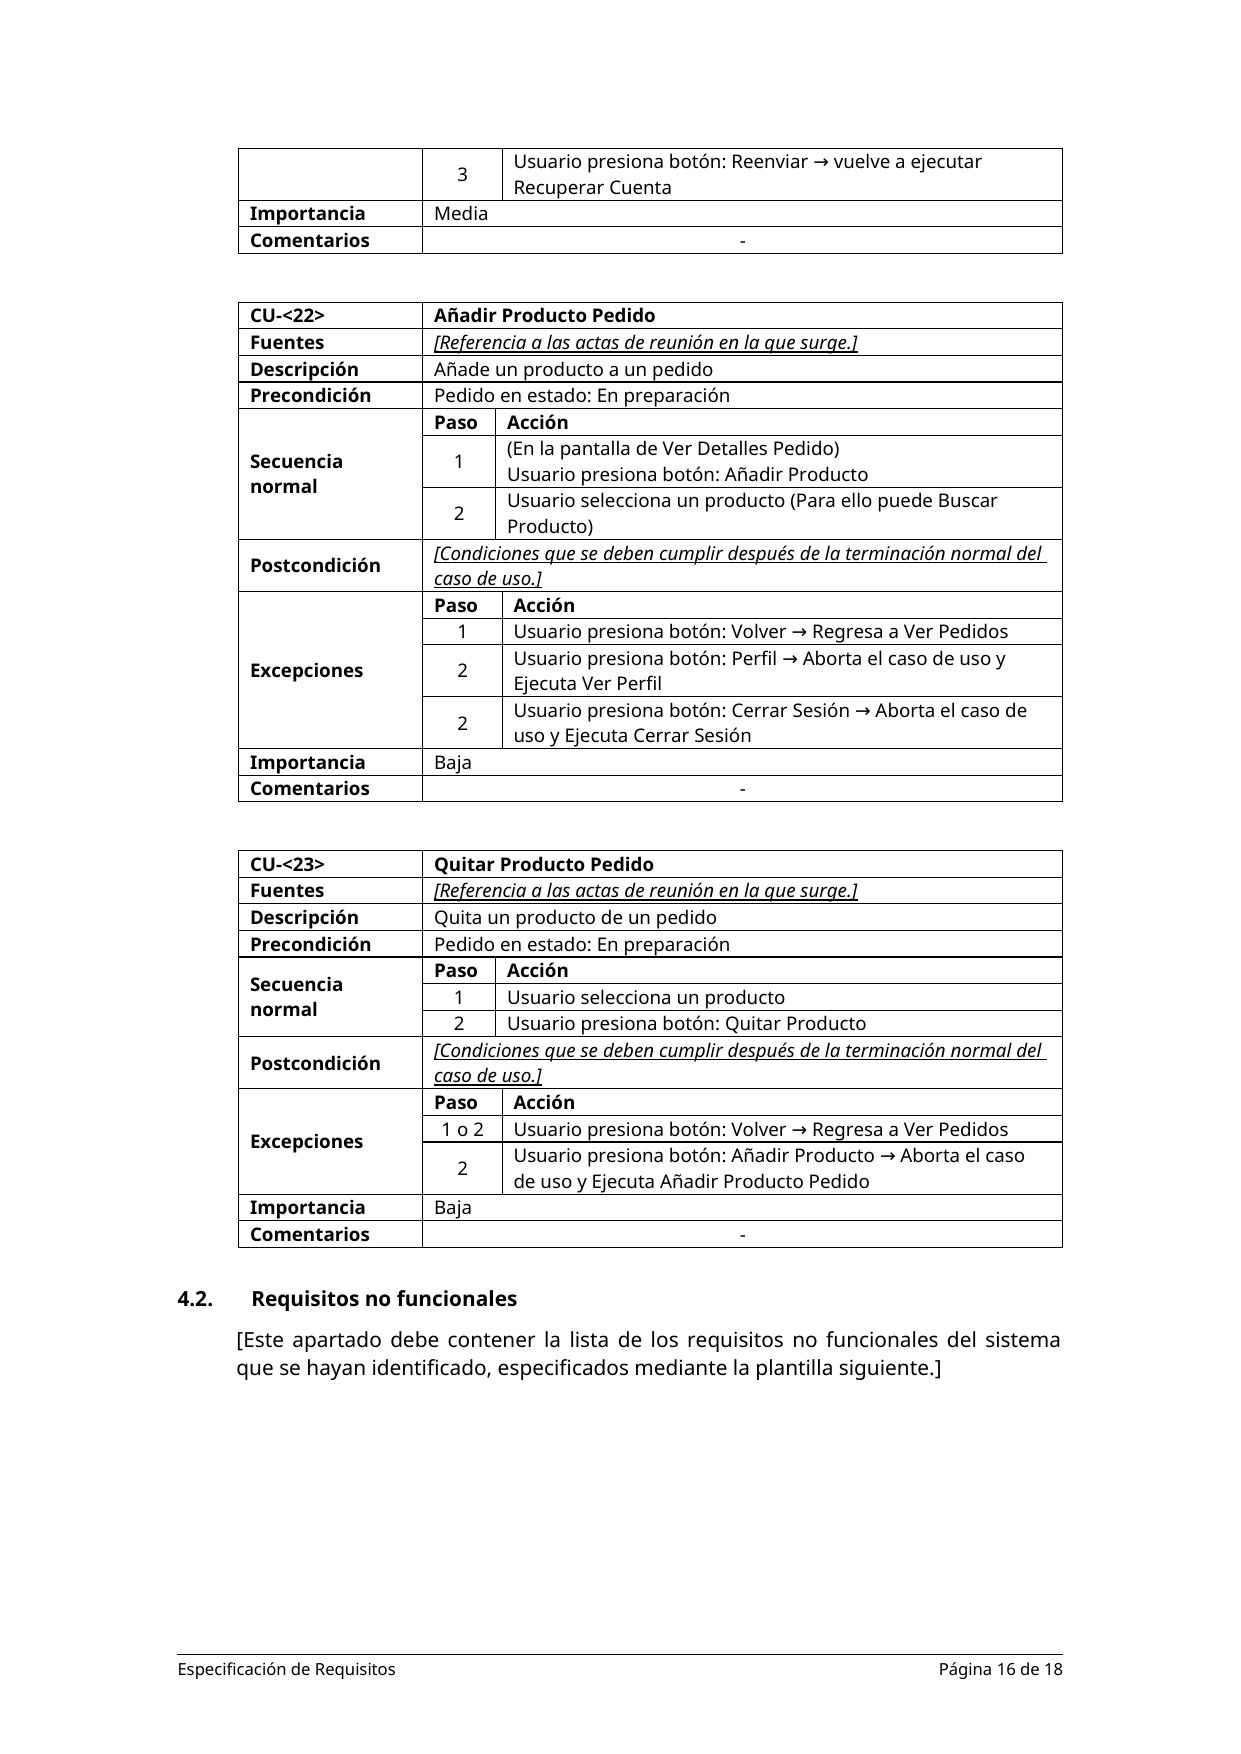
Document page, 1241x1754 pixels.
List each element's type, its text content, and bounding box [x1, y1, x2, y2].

table_cell Postcondición [239, 540, 422, 591]
table_cell 2 [423, 1011, 495, 1036]
table_cell Usuario presiona botón: Cerrar Sesión → Aborta el caso de uso y Ejecuta Cerrar Sesión [503, 697, 1062, 748]
table_cell Descripción [239, 904, 422, 930]
table_cell 2 [423, 697, 502, 748]
table_cell 3 [423, 149, 502, 200]
table_cell Secuencia normal [239, 409, 422, 539]
table_cell Precondición [239, 383, 422, 408]
table_cell Paso [423, 1089, 502, 1115]
table_cell Quita un producto de un pedido [423, 904, 1062, 930]
table_cell Usuario presiona botón: Añadir Producto → Aborta el caso de uso y Ejecuta Añadir Producto Pedido [503, 1143, 1062, 1193]
table_cell [Referencia a las actas de reunión en la que surge.] [423, 878, 1062, 903]
table_cell Comentarios [239, 227, 422, 253]
table_header Añadir Producto Pedido [423, 303, 1062, 328]
table_cell Acción [503, 592, 1062, 617]
table_cell Baja [423, 1195, 1062, 1220]
table_cell Precondición [239, 931, 422, 956]
table_cell [Condiciones que se deben cumplir después de la terminación normal del caso de uso.] [423, 540, 1062, 591]
table_cell 1 [423, 436, 495, 487]
table_cell Acción [496, 958, 1062, 983]
table_cell 1 [423, 619, 502, 644]
table_cell 2 [423, 488, 495, 539]
table_header CU-<22> [239, 303, 422, 328]
table_cell 2 [423, 1143, 502, 1193]
table_cell Importancia [239, 201, 422, 226]
table_cell Fuentes [239, 329, 422, 355]
table_cell Fuentes [239, 878, 422, 903]
table_cell Pedido en estado: En preparación [423, 931, 1062, 956]
text [Este apartado debe contener la lista de los requisitos no funcionales del sistema que se hayan identificado, especificados mediante la plantilla siguiente.] [236, 1325, 1063, 1382]
table_cell Usuario presiona botón: Perfil → Aborta el caso de uso y Ejecuta Ver Perfil [503, 645, 1062, 696]
table_cell 1 o 2 [423, 1116, 502, 1141]
table_cell Comentarios [239, 776, 422, 801]
table_cell Usuario presiona botón: Volver → Regresa a Ver Pedidos [503, 1116, 1062, 1141]
table_cell Usuario selecciona un producto (Para ello puede Buscar Producto) [496, 488, 1062, 539]
table_cell (En la pantalla de Ver Detalles Pedido) Usuario presiona botón: Añadir Producto [496, 436, 1062, 487]
table_cell Añade un producto a un pedido [423, 356, 1062, 381]
table_cell Media [423, 201, 1062, 226]
table_cell Usuario presiona botón: Reenviar → vuelve a ejecutar Recuperar Cuenta [503, 149, 1062, 200]
table_cell - [423, 776, 1062, 801]
table_cell - [423, 1221, 1062, 1247]
table_cell Secuencia normal [239, 958, 422, 1036]
table_cell Importancia [239, 1195, 422, 1220]
table_cell Usuario presiona botón: Quitar Producto [496, 1011, 1062, 1036]
table_cell Paso [423, 958, 495, 983]
table_cell 1 [423, 984, 495, 1009]
table_cell Acción [496, 409, 1062, 434]
table_header CU-<23> [239, 851, 422, 877]
table_cell Importancia [239, 749, 422, 775]
table_cell Usuario presiona botón: Volver → Regresa a Ver Pedidos [503, 619, 1062, 644]
table_header Quitar Producto Pedido [423, 851, 1062, 877]
table_cell Comentarios [239, 1221, 422, 1247]
table_cell Descripción [239, 356, 422, 381]
table_cell Paso [423, 409, 495, 434]
table_cell Pedido en estado: En preparación [423, 383, 1062, 408]
table_cell Excepciones [239, 1089, 422, 1193]
table_cell [Condiciones que se deben cumplir después de la terminación normal del caso de uso.] [423, 1037, 1062, 1088]
table_cell Usuario selecciona un producto [496, 984, 1062, 1009]
table_cell Baja [423, 749, 1062, 775]
table_cell Paso [423, 592, 502, 617]
table_cell Excepciones [239, 592, 422, 748]
subtitle Requisitos no funcionales [177, 1284, 1063, 1312]
table_cell - [423, 227, 1062, 253]
table_cell 2 [423, 645, 502, 696]
table_cell Acción [503, 1089, 1062, 1115]
table_cell [Referencia a las actas de reunión en la que surge.] [423, 329, 1062, 355]
table_cell Postcondición [239, 1037, 422, 1088]
